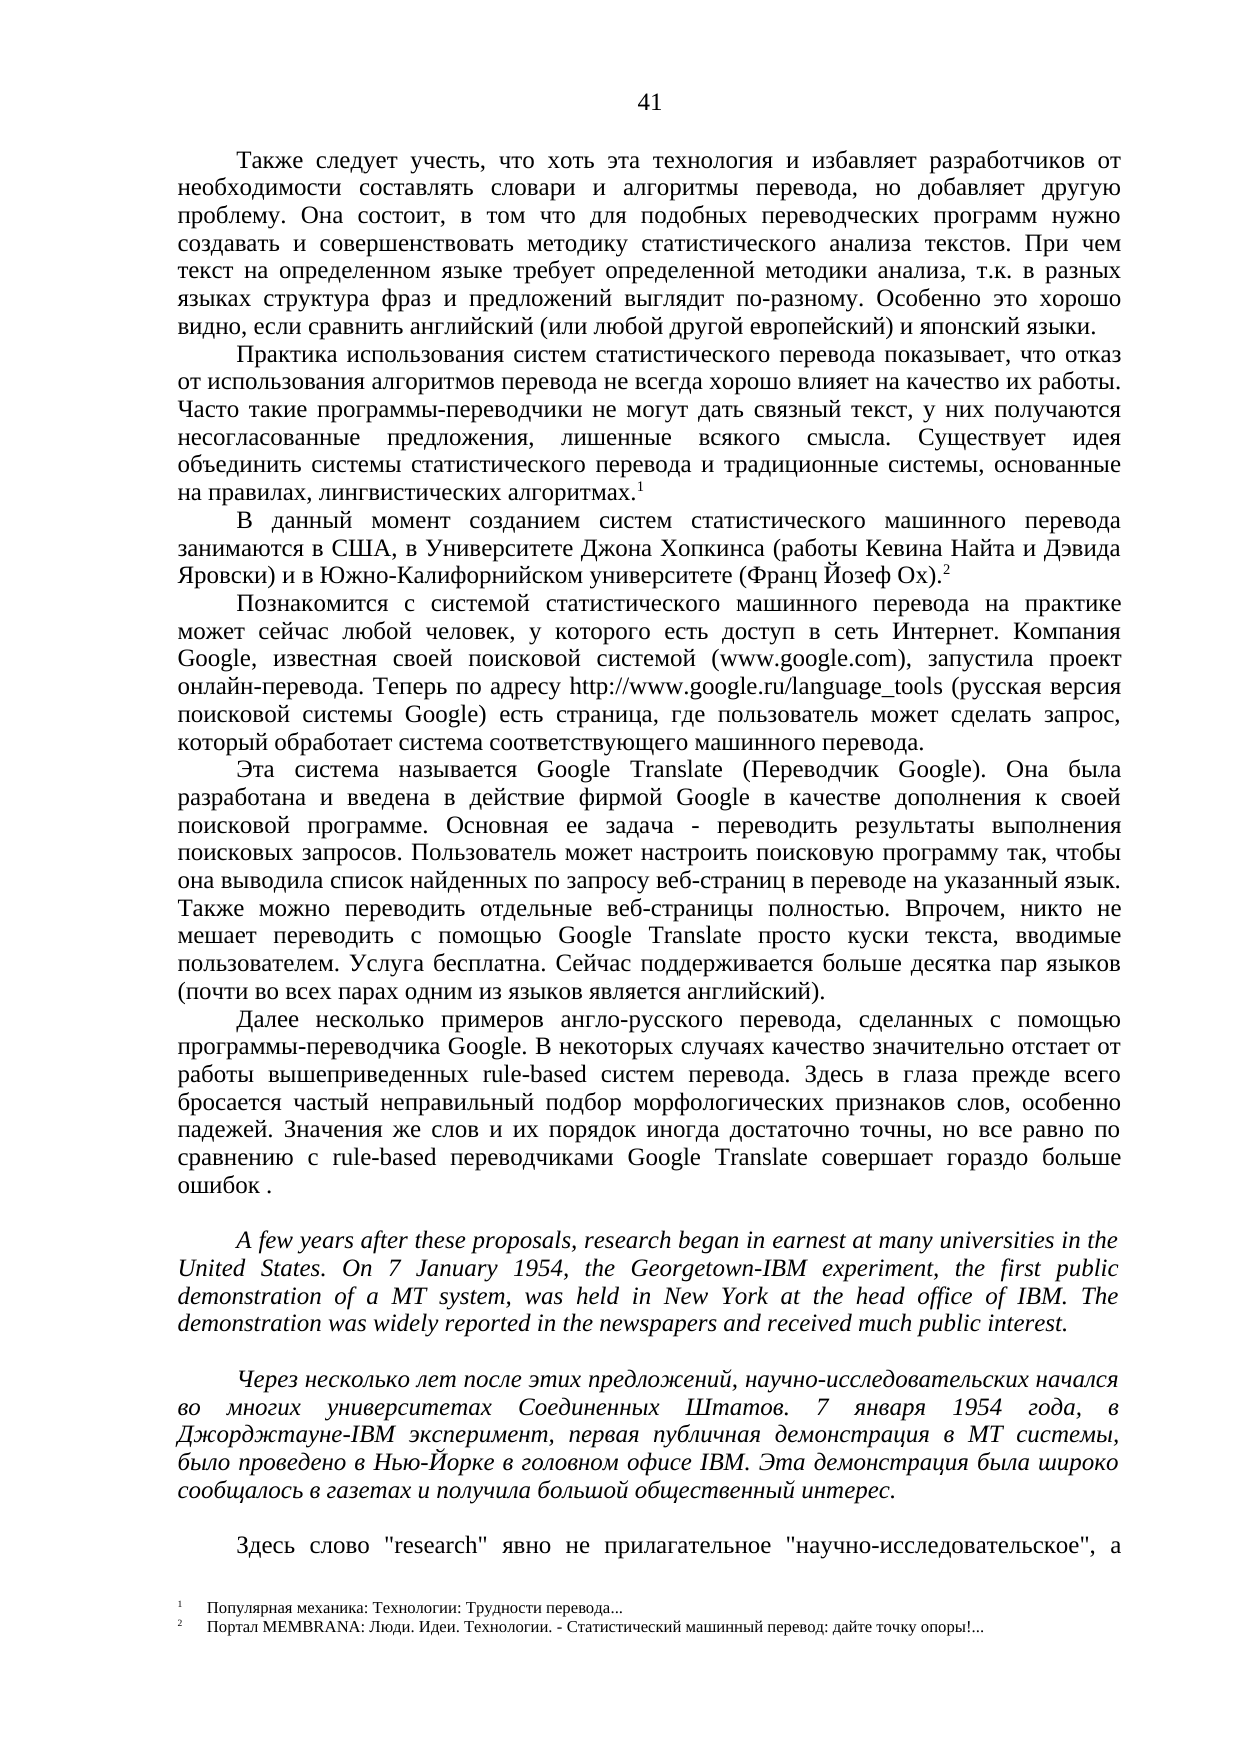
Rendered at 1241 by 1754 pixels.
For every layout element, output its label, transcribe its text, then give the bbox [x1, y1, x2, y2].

text Через несколько лет после этих предложений, научно-исследовательских начался во многих университетах Соединенных Штатов. 7 января 1954 года, в Джорджтауне-IBM эксперимент, первая публичная демонстрация в MT системы, было проведено в Нью-Йорке в головном офисе IBM. Эта демонстрация была широко сообщалось в газетах и получила большой общественный интерес. [177, 1365, 1122, 1503]
text Практика использования систем статистического перевода показывает, что отказ от использования алгоритмов перевода не всегда хорошо влияет на качество их работы. Часто такие программы-переводчики не могут дать связный текст, у них получаются несогласованные предложения, лишенные всякого смысла. Существует идея объединить системы статистического перевода и традиционные системы, основанные на правилах, лингвистических алгоритмах. [177, 340, 1122, 506]
text В данный момент созданием систем статистического машинного перевода занимаются в США, в Университете Джона Хопкинса (работы Кевина Найта и Дэвида Яровски) и в Южно-Калифорнийском университете (Франц Йозеф Ох). [177, 506, 1122, 589]
text Портал MEMBRANA: Люди. Идеи. Технологии. - Статистический машинный перевод: дайте точку опоры!... [177, 1617, 1122, 1636]
text Популярная механика: Технологии: Трудности перевода... [177, 1599, 1122, 1617]
text Далее несколько примеров англо-русского перевода, сделанных с помощью программы-переводчика Google. В некоторых случаях качество значительно отстает от работы вышеприведенных rule-based систем перевода. Здесь в глаза прежде всего бросается частый неправильный подбор морфологических признаков слов, особенно падежей. Значения же слов и их порядок иногда достаточно точны, но все равно по сравнению с rule-based переводчиками Google Translate совершает гораздо больше ошибок . [177, 1005, 1122, 1199]
text Здесь слово "research" явно не прилагательное "научно-исследовательское", а [177, 1531, 1122, 1559]
text Эта система называется Google Translate (Переводчик Google). Она была разработана и введена в действие фирмой Google в качестве дополнения к своей поисковой программе. Основная ее задача - переводить результаты выполнения поисковых запросов. Пользователь может настроить поисковую программу так, чтобы она выводила список найденных по запросу веб-страниц в переводе на указанный язык. Также можно переводить отдельные веб-страницы полностью. Впрочем, никто не мешает переводить с помощью Google Translate просто куски текста, вводимые пользователем. Услуга бесплатна. Сейчас поддерживается больше десятка пар языков (почти во всех парах одним из языков является английский). [177, 755, 1122, 1005]
text Также следует учесть, что хоть эта технология и избавляет разработчиков от необходимости составлять словари и алгоритмы перевода, но добавляет другую проблему. Она состоит, в том что для подобных переводческих программ нужно создавать и совершенствовать методику статистического анализа текстов. При чем текст на определенном языке требует определенной методики анализа, т.к. в разных языках структура фраз и предложений выглядит по-разному. Особенно это хорошо видно, если сравнить английский (или любой другой европейский) и японский языки. [177, 146, 1122, 340]
text Познакомится с системой статистического машинного перевода на практике может сейчас любой человек, у которого есть доступ в сеть Интернет. Компания Google, известная своей поисковой системой (www.google.com), запустила проект онлайн-перевода. Теперь по адресу http://www.google.ru/language_tools (русская версия поисковой системы Google) есть страница, где пользователь может сделать запрос, который обработает система соответствующего машинного перевода. [177, 589, 1122, 755]
text A few years after these proposals, research began in earnest at many universities in the United States. On 7 January 1954, the Georgetown-IBM experiment, the first public demonstration of a MT system, was held in New York at the head office of IBM. The demonstration was widely reported in the newspapers and received much public interest. [177, 1226, 1122, 1337]
